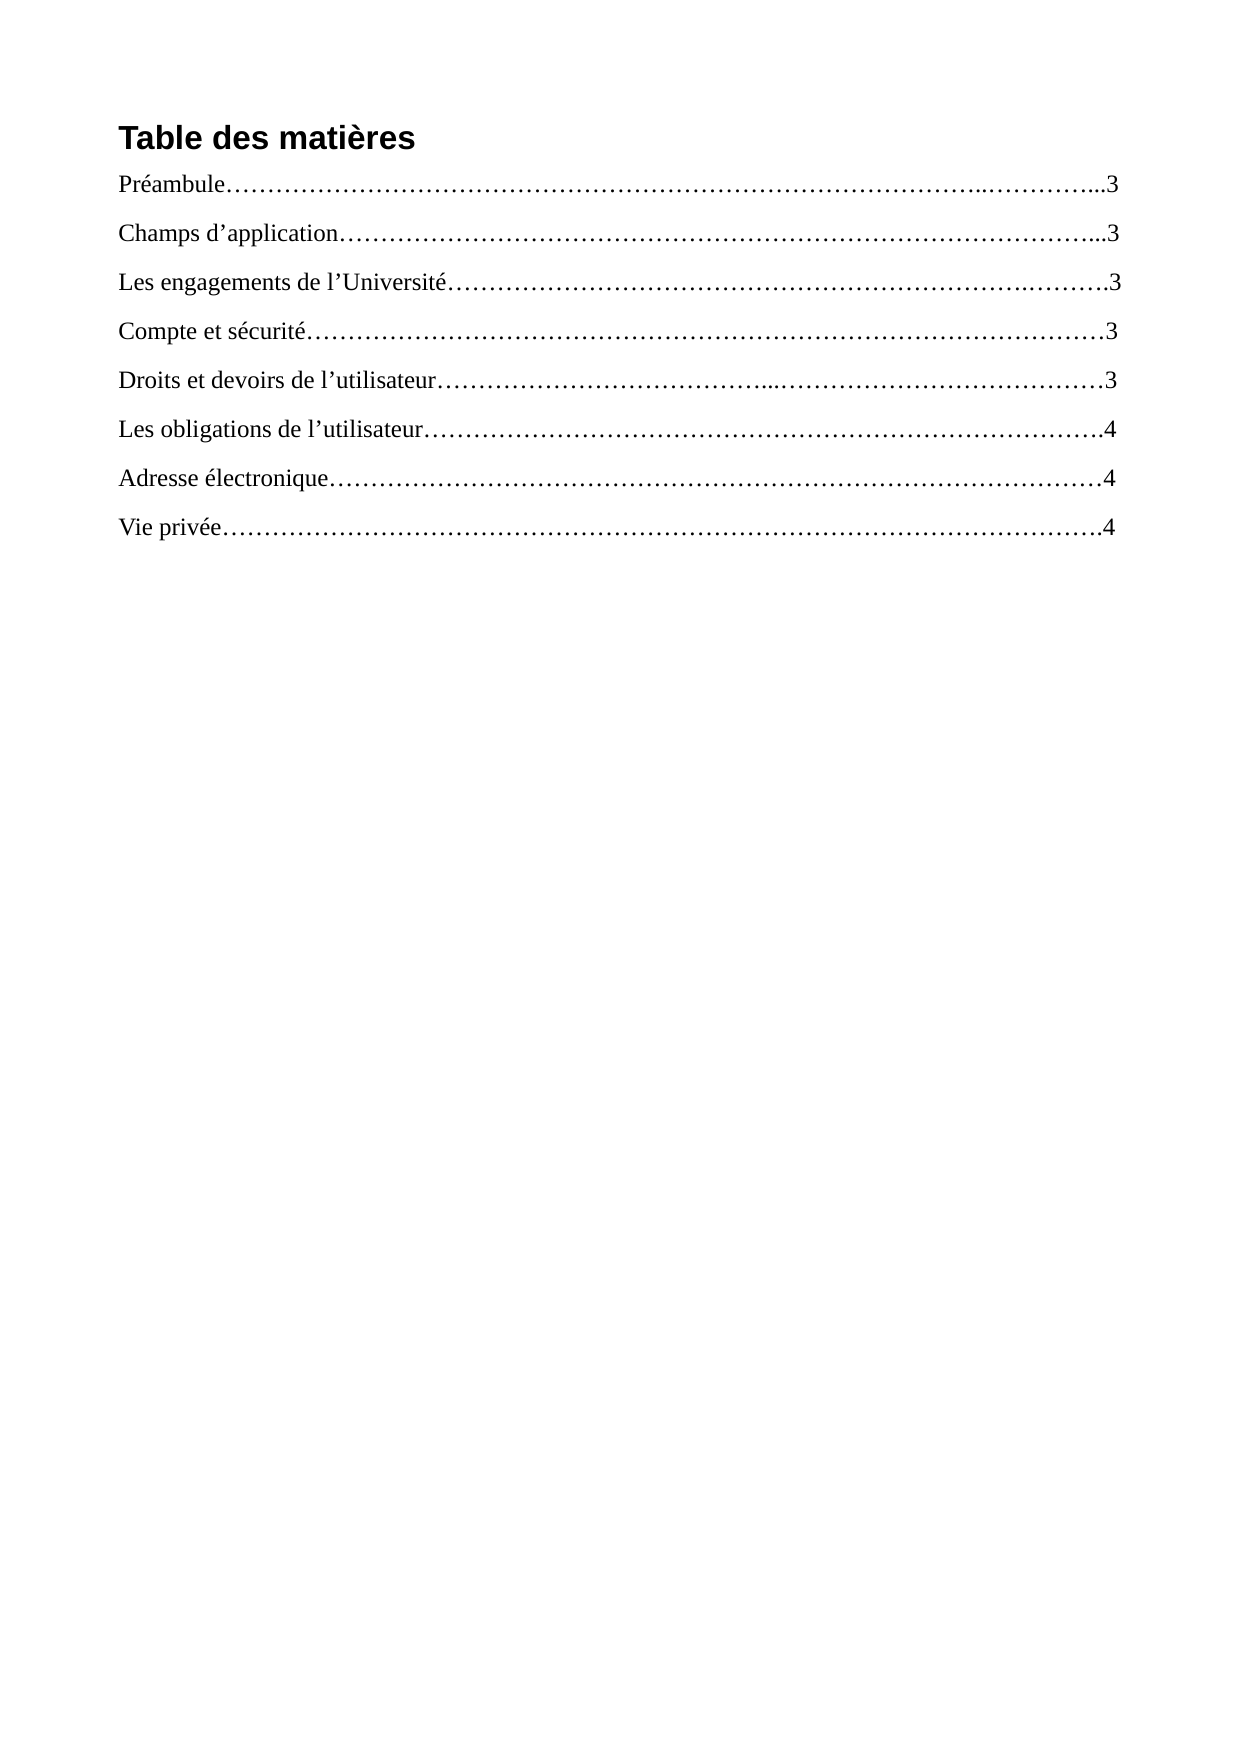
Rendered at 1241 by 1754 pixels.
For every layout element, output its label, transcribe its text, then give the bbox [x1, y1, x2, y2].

text Préambule………………………………………………………………………………..…………...3 [118, 169, 1122, 198]
text Droits et devoirs de l’utilisateur…………………………………...…………………………………3 [118, 365, 1122, 394]
text Les engagements de l’Université…………………………………………………………….……….3 [118, 267, 1122, 296]
text Vie privée…………………………………………………………………………………………….4 [118, 512, 1122, 541]
subtitle Table des matières [118, 118, 1122, 157]
text Les obligations de l’utilisateur……………………………………………………………………….4 [118, 414, 1122, 443]
text Compte et sécurité……………………………………………………………………………………3 [118, 316, 1122, 345]
text Champs d’application………………………………………………………………………………...3 [118, 218, 1122, 247]
text Adresse électronique…………………………………………………………………………………4 [118, 463, 1122, 492]
